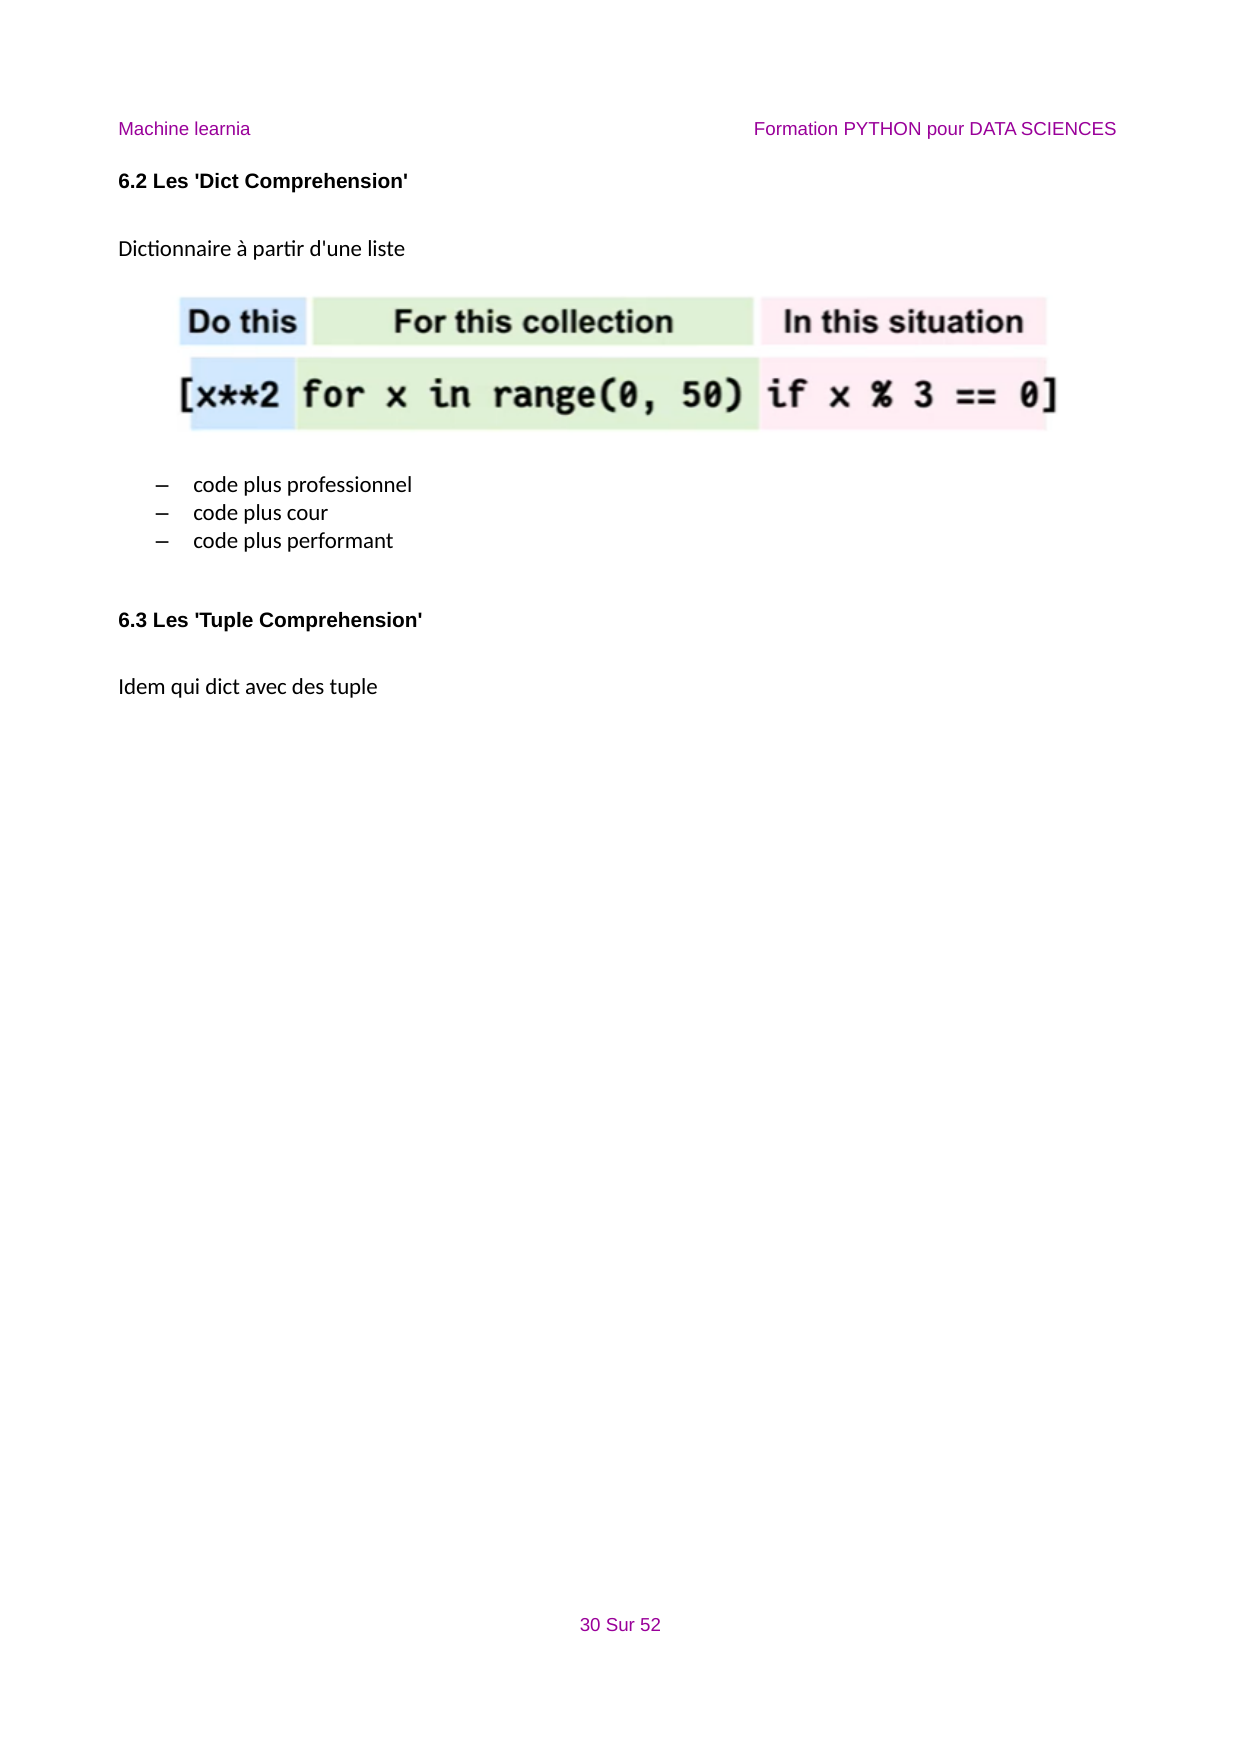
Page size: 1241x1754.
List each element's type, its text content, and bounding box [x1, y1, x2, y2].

subtitle 6.3 Les 'Tuple Comprehension' [118, 607, 1122, 631]
text Dictionnaire à partir d'une liste [118, 234, 1122, 262]
list code plus cour [156, 498, 1122, 526]
list code plus professionnel [156, 470, 1122, 498]
text Idem qui dict avec des tuple [118, 672, 1122, 700]
subtitle 6.2 Les 'Dict Comprehension' [118, 169, 1122, 193]
list code plus performant [156, 526, 1122, 554]
picture [136, 261, 1104, 443]
